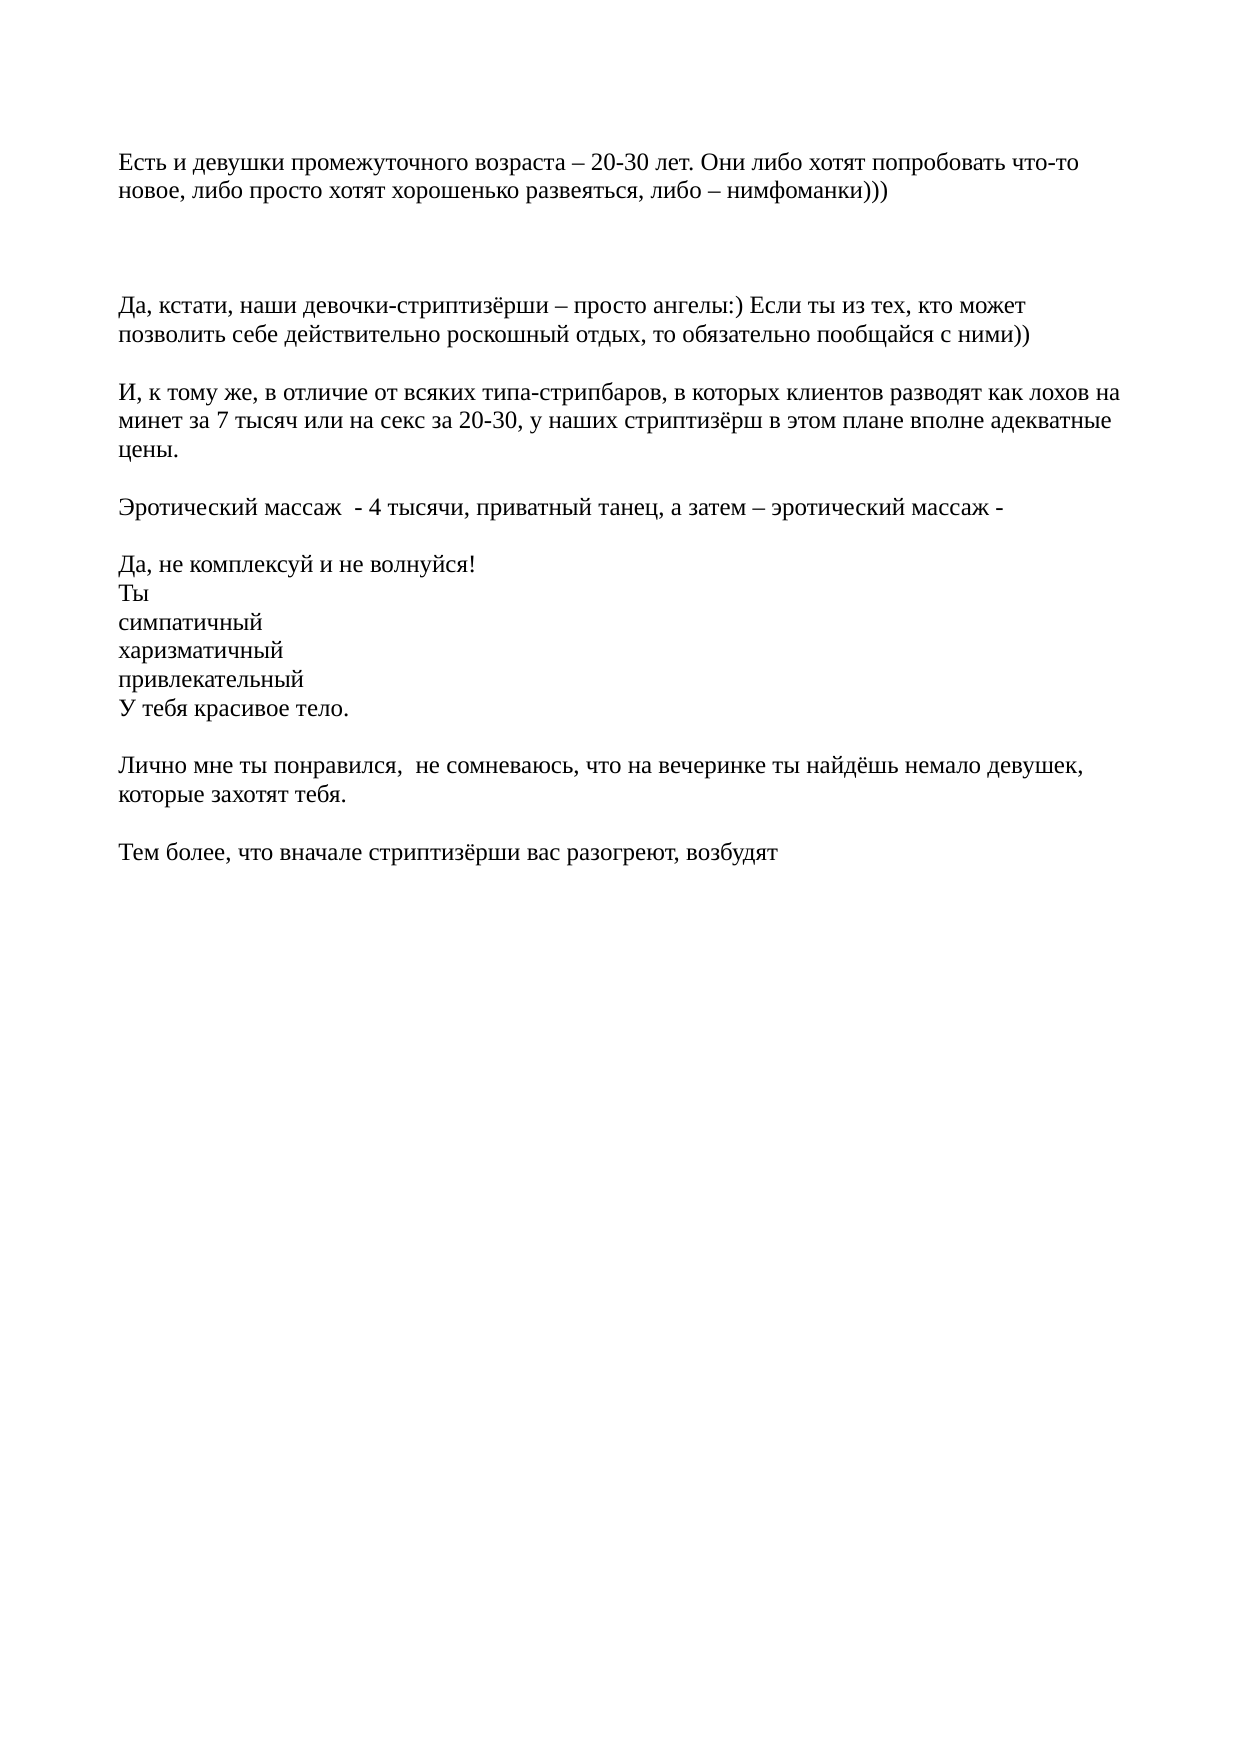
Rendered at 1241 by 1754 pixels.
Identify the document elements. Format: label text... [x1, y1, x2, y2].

text Да, не комплексуй и не волнуйся! [118, 549, 1122, 578]
text И, к тому же, в отличие от всяких типа-стрипбаров, в которых клиентов разводят как лохов на минет за 7 тысяч или на секс за 20-30, у наших стриптизёрш в этом плане вполне адекватные цены. Эротический массаж - 4 тысячи, приватный танец, а затем – эротический массаж - [118, 377, 1122, 521]
text Ты [118, 578, 1122, 607]
text Да, кстати, наши девочки-стриптизёрши – просто ангелы:) Если ты из тех, кто может позволить себе действительно роскошный отдых, то обязательно пообщайся с ними)) [118, 291, 1122, 348]
text привлекательный [118, 664, 1122, 693]
text Лично мне ты понравился, не сомневаюсь, что на вечеринке ты найдёшь немало девушек, которые захотят тебя. [118, 751, 1122, 808]
text Есть и девушки промежуточного возраста – 20-30 лет. Они либо хотят попробовать что-то новое, либо просто хотят хорошенько развеяться, либо – нимфоманки))) [118, 147, 1122, 262]
text У тебя красивое тело. [118, 693, 1122, 722]
text Тем более, что вначале стриптизёрши вас разогреют, возбудят [118, 837, 1122, 894]
text харизматичный [118, 636, 1122, 664]
text симпатичный [118, 607, 1122, 636]
